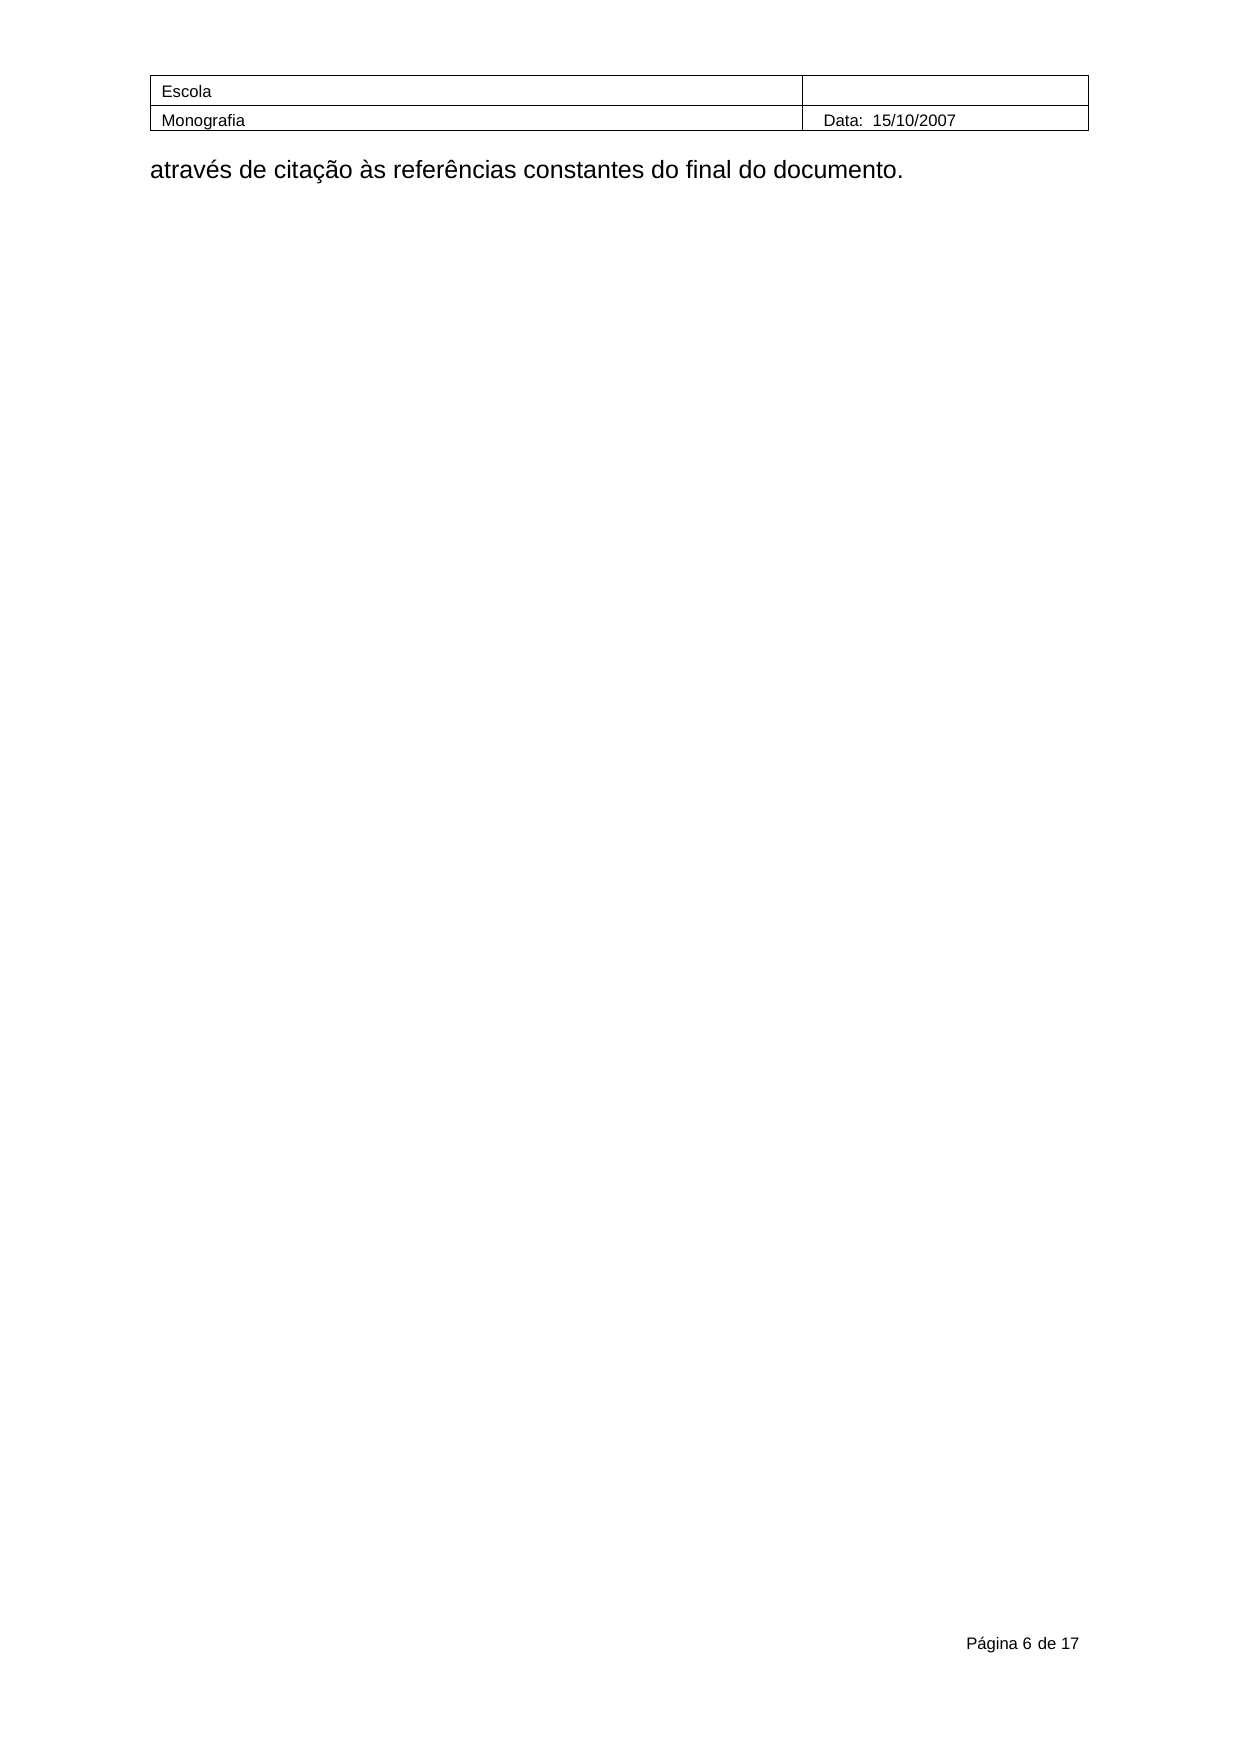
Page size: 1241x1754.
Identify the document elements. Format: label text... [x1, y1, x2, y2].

text através de citação às referências constantes do final do documento. [150, 156, 1090, 184]
